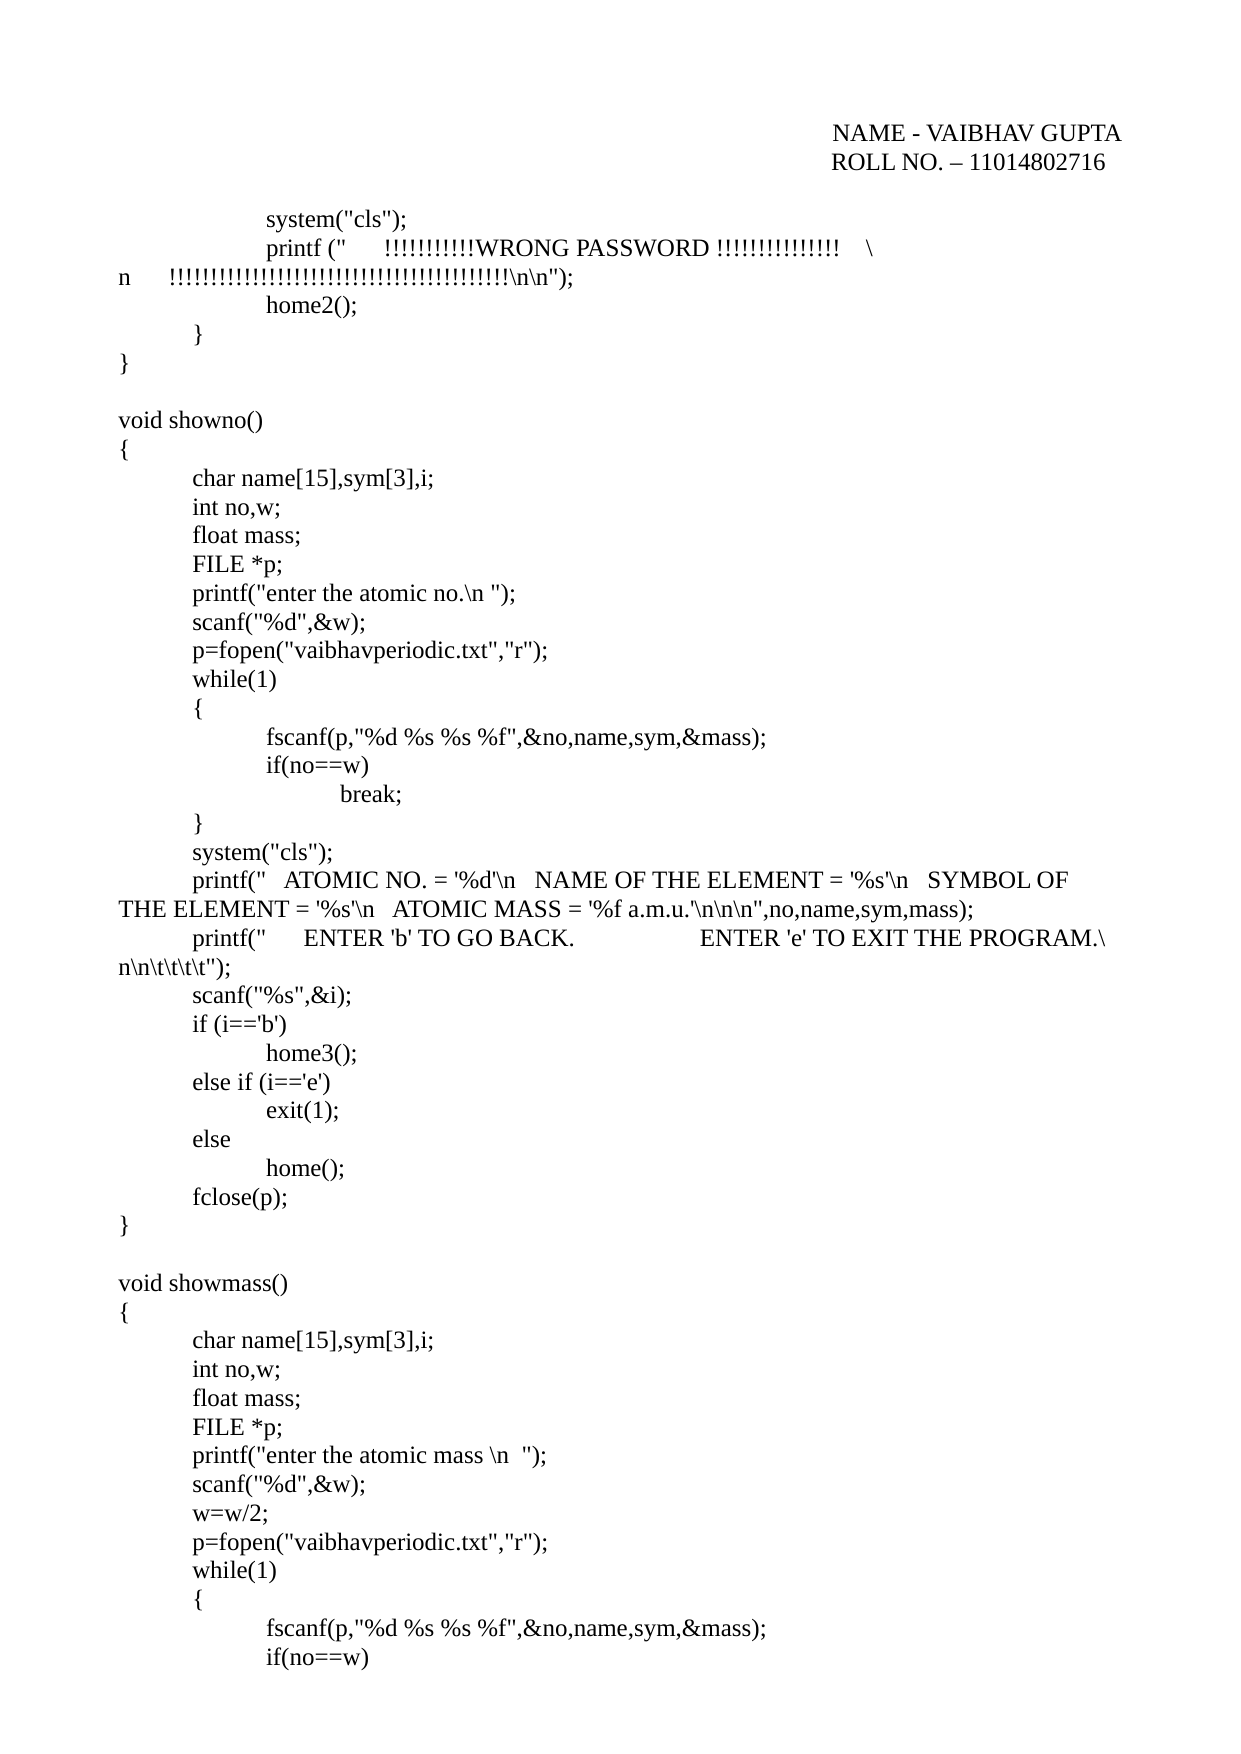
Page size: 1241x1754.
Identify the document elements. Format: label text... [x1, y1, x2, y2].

text int no,w; [118, 492, 1122, 521]
text if(no==w) [118, 751, 1122, 779]
text scanf("%s",&i); [118, 981, 1122, 1009]
text while(1) [118, 664, 1122, 693]
text else if (i=='e') [118, 1067, 1122, 1096]
text printf("enter the atomic no.\n "); [118, 578, 1122, 607]
text home3(); [118, 1038, 1122, 1067]
text } [118, 1211, 1122, 1239]
text fclose(p); [118, 1182, 1122, 1211]
text p=fopen("vaibhavperiodic.txt","r"); [118, 1527, 1122, 1556]
text printf(" ATOMIC NO. = '%d'\n NAME OF THE ELEMENT = '%s'\n SYMBOL OF THE ELEMENT = '%s'\n ATOMIC MASS = '%f a.m.u.'\n\n\n",no,name,sym,mass); [118, 866, 1122, 923]
text fscanf(p,"%d %s %s %f",&no,name,sym,&mass); [118, 722, 1122, 751]
text exit(1); [118, 1096, 1122, 1124]
text else [118, 1124, 1122, 1153]
text void showno() [118, 406, 1122, 434]
text printf (" !!!!!!!!!!!WRONG PASSWORD !!!!!!!!!!!!!!! \n !!!!!!!!!!!!!!!!!!!!!!!!!!!!!!!!!!!!!!!!!\n\n"); [118, 233, 1122, 291]
text home(); [118, 1153, 1122, 1182]
text char name[15],sym[3],i; [118, 1326, 1122, 1354]
text scanf("%d",&w); [118, 1469, 1122, 1498]
text FILE *p; [118, 549, 1122, 578]
text } [118, 808, 1122, 837]
text printf("enter the atomic mass \n "); [118, 1441, 1122, 1469]
text system("cls"); [118, 204, 1122, 233]
text void showmass() [118, 1268, 1122, 1297]
text if (i=='b') [118, 1009, 1122, 1038]
text if(no==w) [118, 1642, 1122, 1671]
text { [118, 1297, 1122, 1326]
text { [118, 434, 1122, 463]
text { [118, 1584, 1122, 1613]
text p=fopen("vaibhavperiodic.txt","r"); [118, 636, 1122, 664]
text break; [118, 779, 1122, 808]
text float mass; [118, 1383, 1122, 1412]
text } [118, 319, 1122, 348]
text while(1) [118, 1556, 1122, 1584]
text char name[15],sym[3],i; [118, 463, 1122, 492]
text fscanf(p,"%d %s %s %f",&no,name,sym,&mass); [118, 1613, 1122, 1642]
text scanf("%d",&w); [118, 607, 1122, 636]
text { [118, 693, 1122, 722]
text int no,w; [118, 1354, 1122, 1383]
text home2(); [118, 291, 1122, 319]
text printf(" ENTER 'b' TO GO BACK. ENTER 'e' TO EXIT THE PROGRAM.\n\n\t\t\t\t"); [118, 923, 1122, 981]
text float mass; [118, 521, 1122, 549]
text system("cls"); [118, 837, 1122, 866]
text w=w/2; [118, 1498, 1122, 1527]
text FILE *p; [118, 1412, 1122, 1441]
text } [118, 348, 1122, 377]
